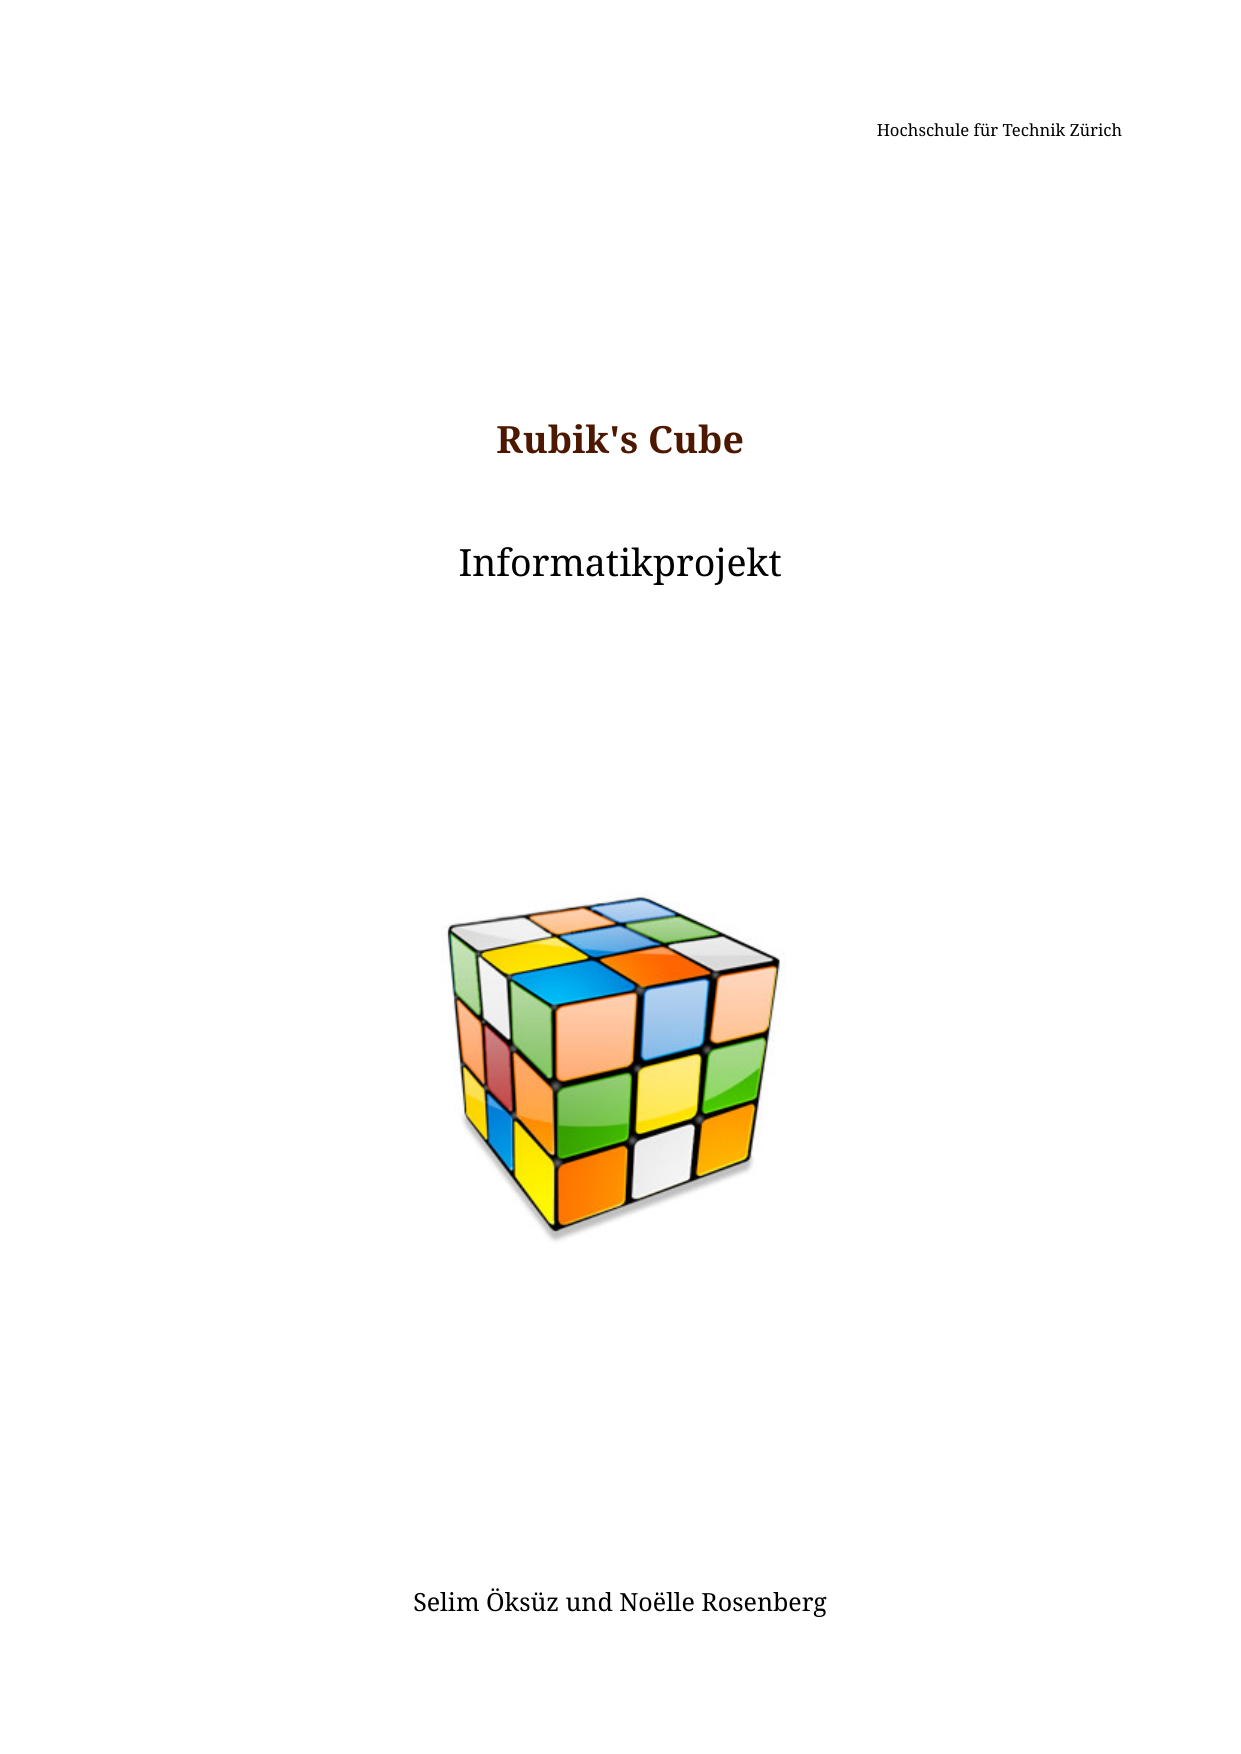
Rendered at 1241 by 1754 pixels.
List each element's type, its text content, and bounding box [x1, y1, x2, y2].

text Informatikprojekt [118, 536, 1122, 587]
text Selim Öksüz und Noëlle Rosenberg [118, 1584, 1122, 1618]
text Hochschule für Technik Zürich [118, 118, 1122, 141]
text Rubik's Cube [118, 413, 1122, 464]
picture [429, 879, 811, 1250]
